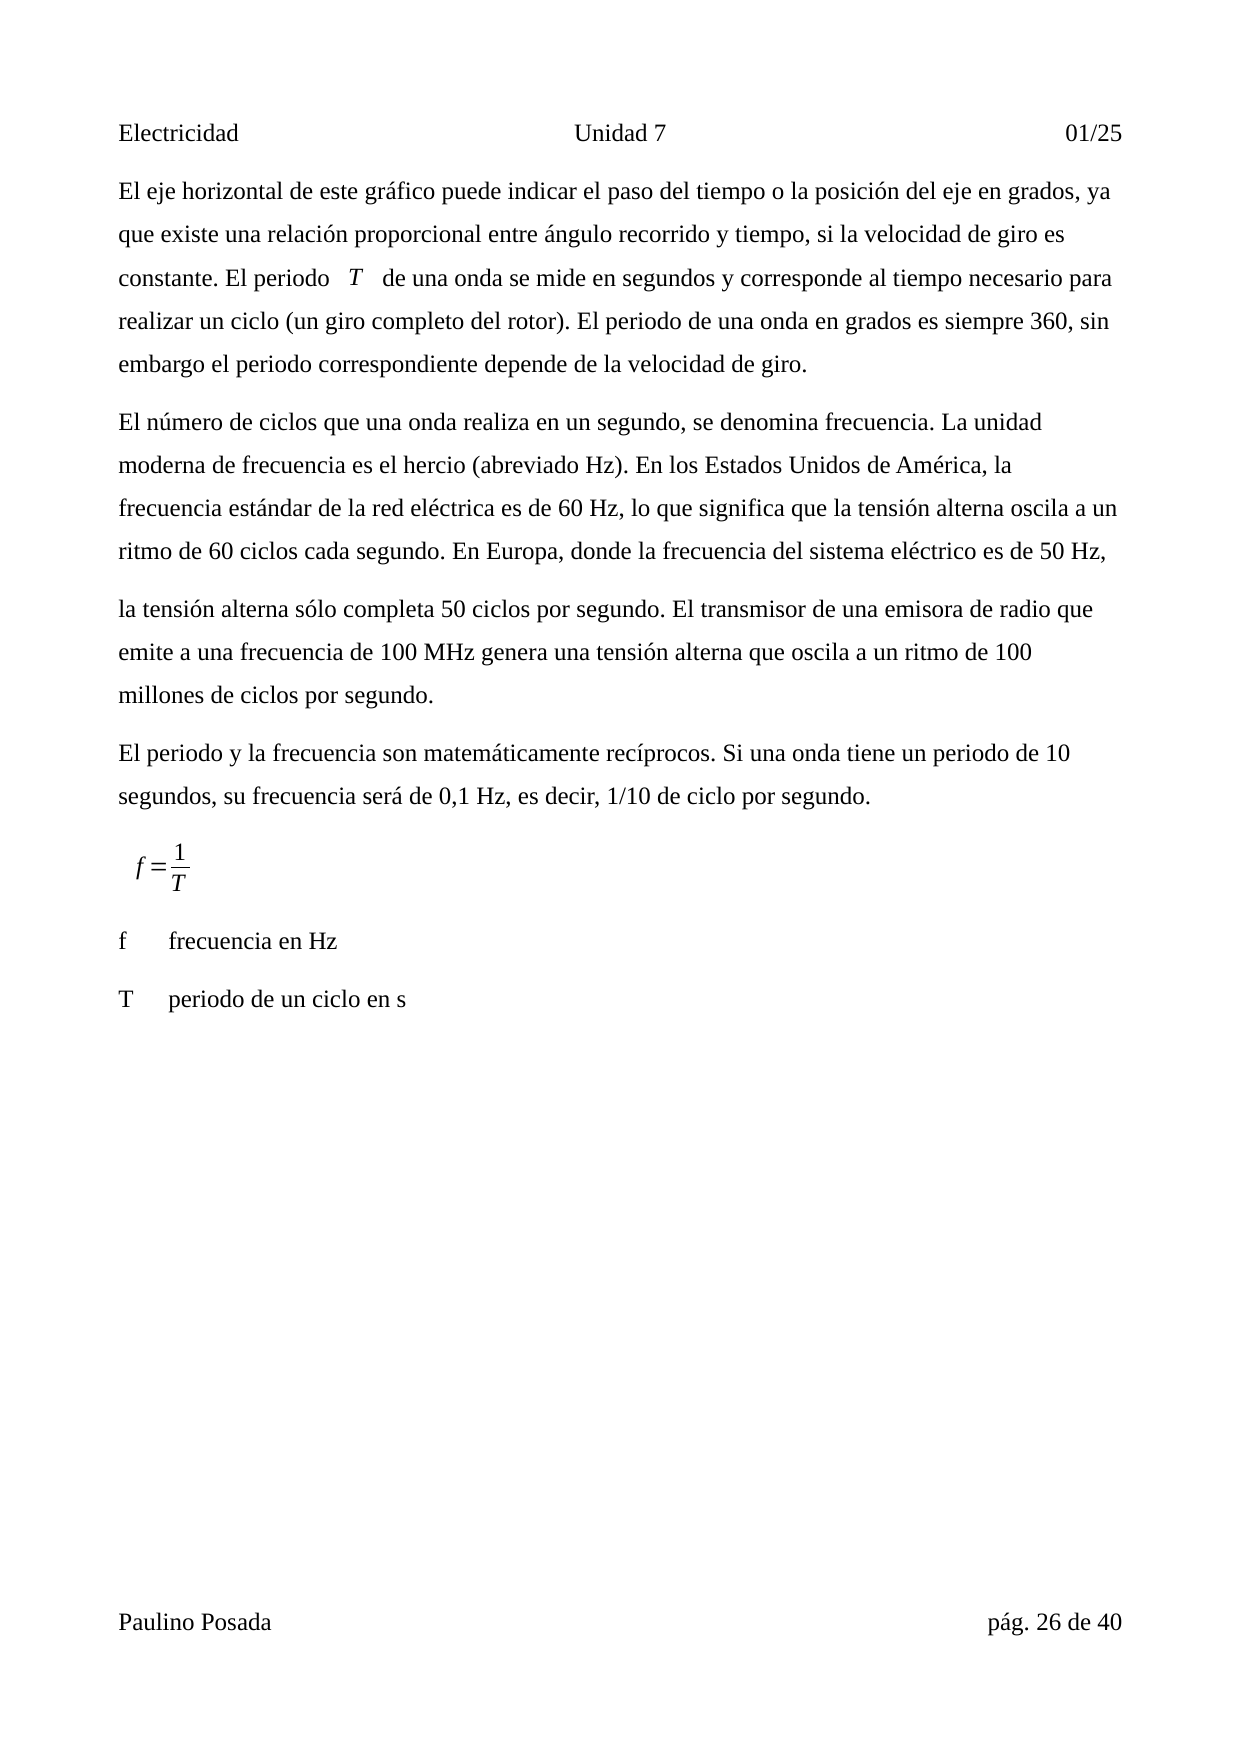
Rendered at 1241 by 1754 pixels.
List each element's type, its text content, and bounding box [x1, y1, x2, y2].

text f frecuencia en Hz [118, 926, 1122, 955]
text la tensión alterna sólo completa 50 ciclos por segundo. El transmisor de una emisora de radio que emite a una frecuencia de 100 MHz genera una tensión alterna que oscila a un ritmo de 100 millones de ciclos por segundo. [118, 594, 1122, 709]
text El periodo y la frecuencia son matemáticamente recíprocos. Si una onda tiene un periodo de 10 segundos, su frecuencia será de 0,1 Hz, es decir, 1/10 de ciclo por segundo. [118, 738, 1122, 809]
text El número de ciclos que una onda realiza en un segundo, se denomina frecuencia. La unidad moderna de frecuencia es el hercio (abreviado Hz). En los Estados Unidos de América, la frecuencia estándar de la red eléctrica es de 60 Hz, lo que significa que la tensión alterna oscila a un ritmo de 60 ciclos cada segundo. En Europa, donde la frecuencia del sistema eléctrico es de 50 Hz, [118, 407, 1122, 565]
text T periodo de un ciclo en s [118, 984, 1122, 1013]
text El eje horizontal de este gráfico puede indicar el paso del tiempo o la posición del eje en grados, ya que existe una relación proporcional entre ángulo recorrido y tiempo, si la velocidad de giro es constante. El periodode una onda se mide en segundos y corresponde al tiempo necesario para realizar un ciclo (un giro completo del rotor). El periodo de una onda en grados es siempre 360, sin embargo el periodo correspondiente depende de la velocidad de giro. [118, 176, 1122, 378]
